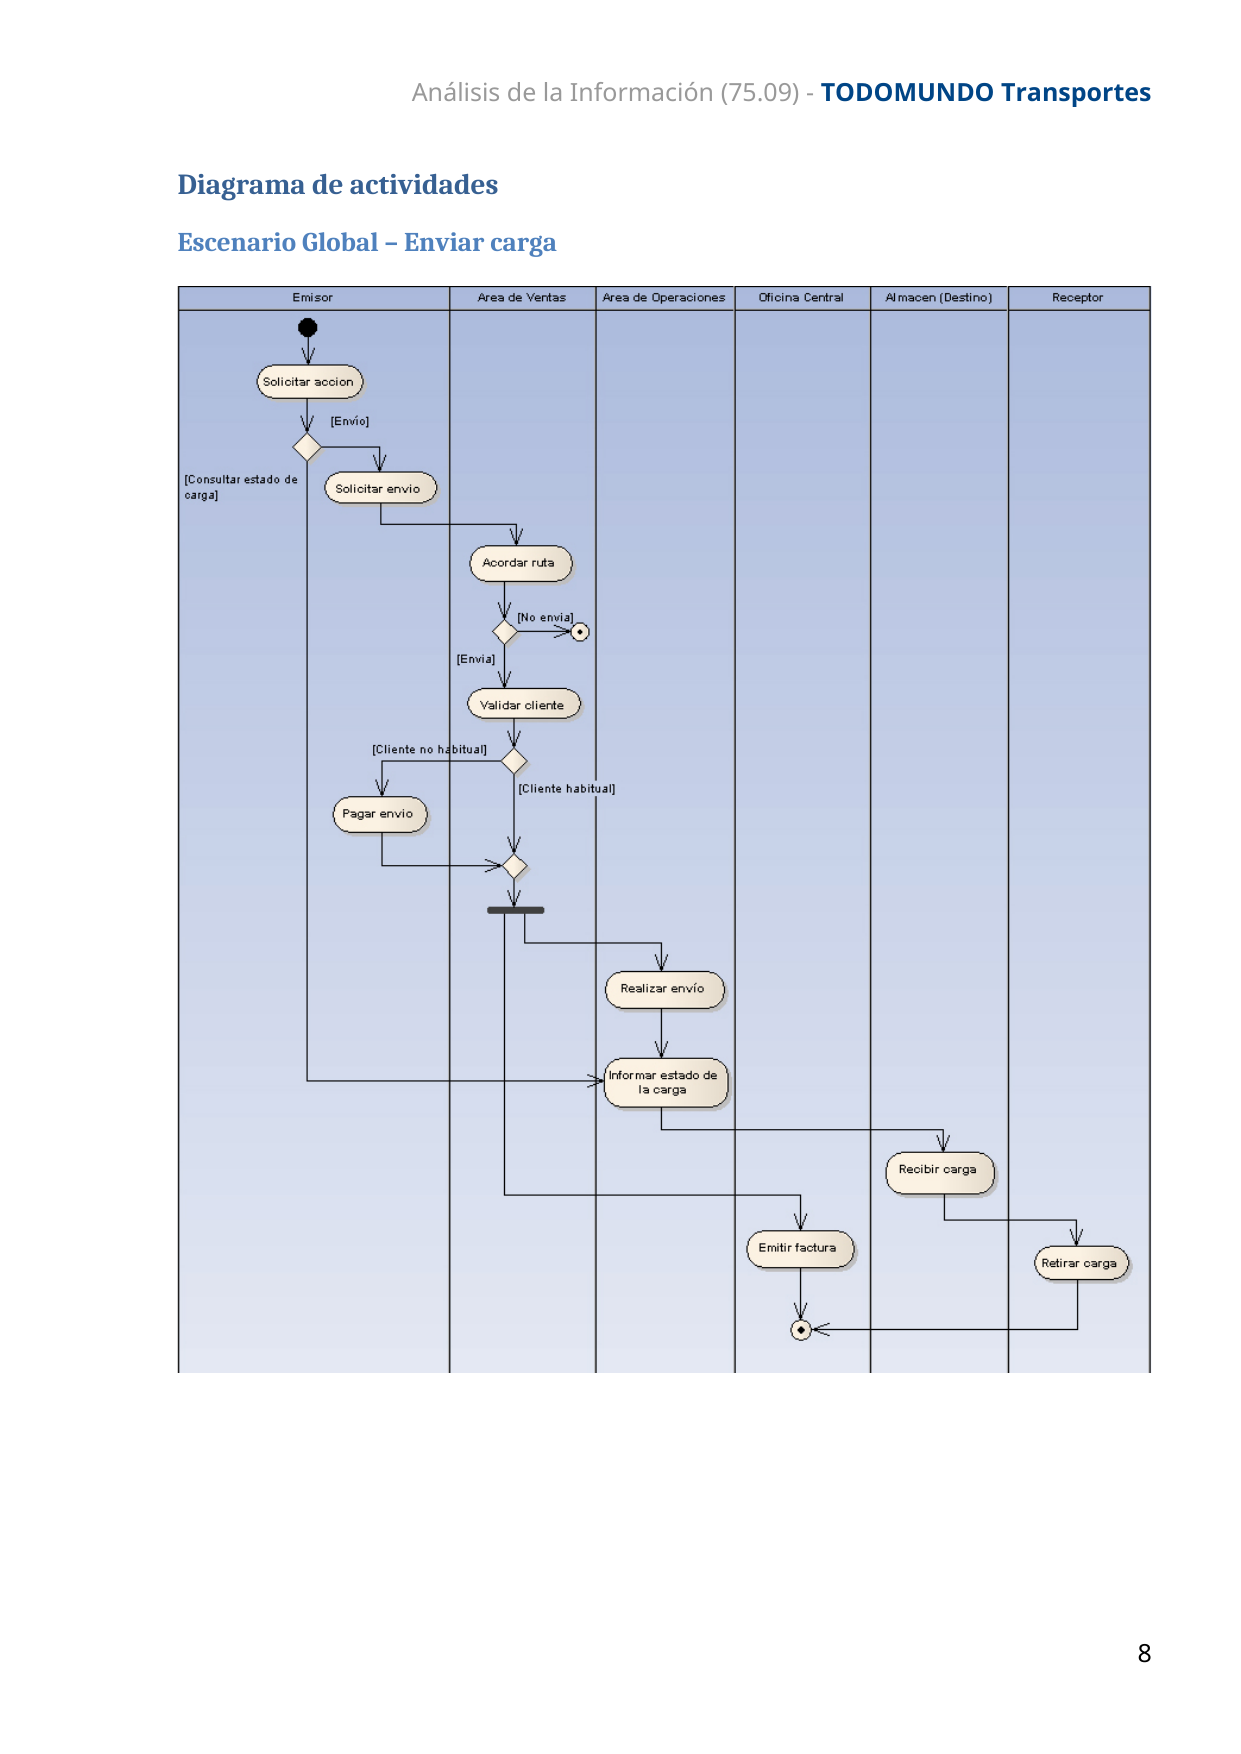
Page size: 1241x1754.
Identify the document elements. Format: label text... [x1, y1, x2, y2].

subtitle Diagrama de actividades [177, 168, 1152, 202]
subtitle Escenario Global – Enviar carga [177, 227, 1152, 259]
